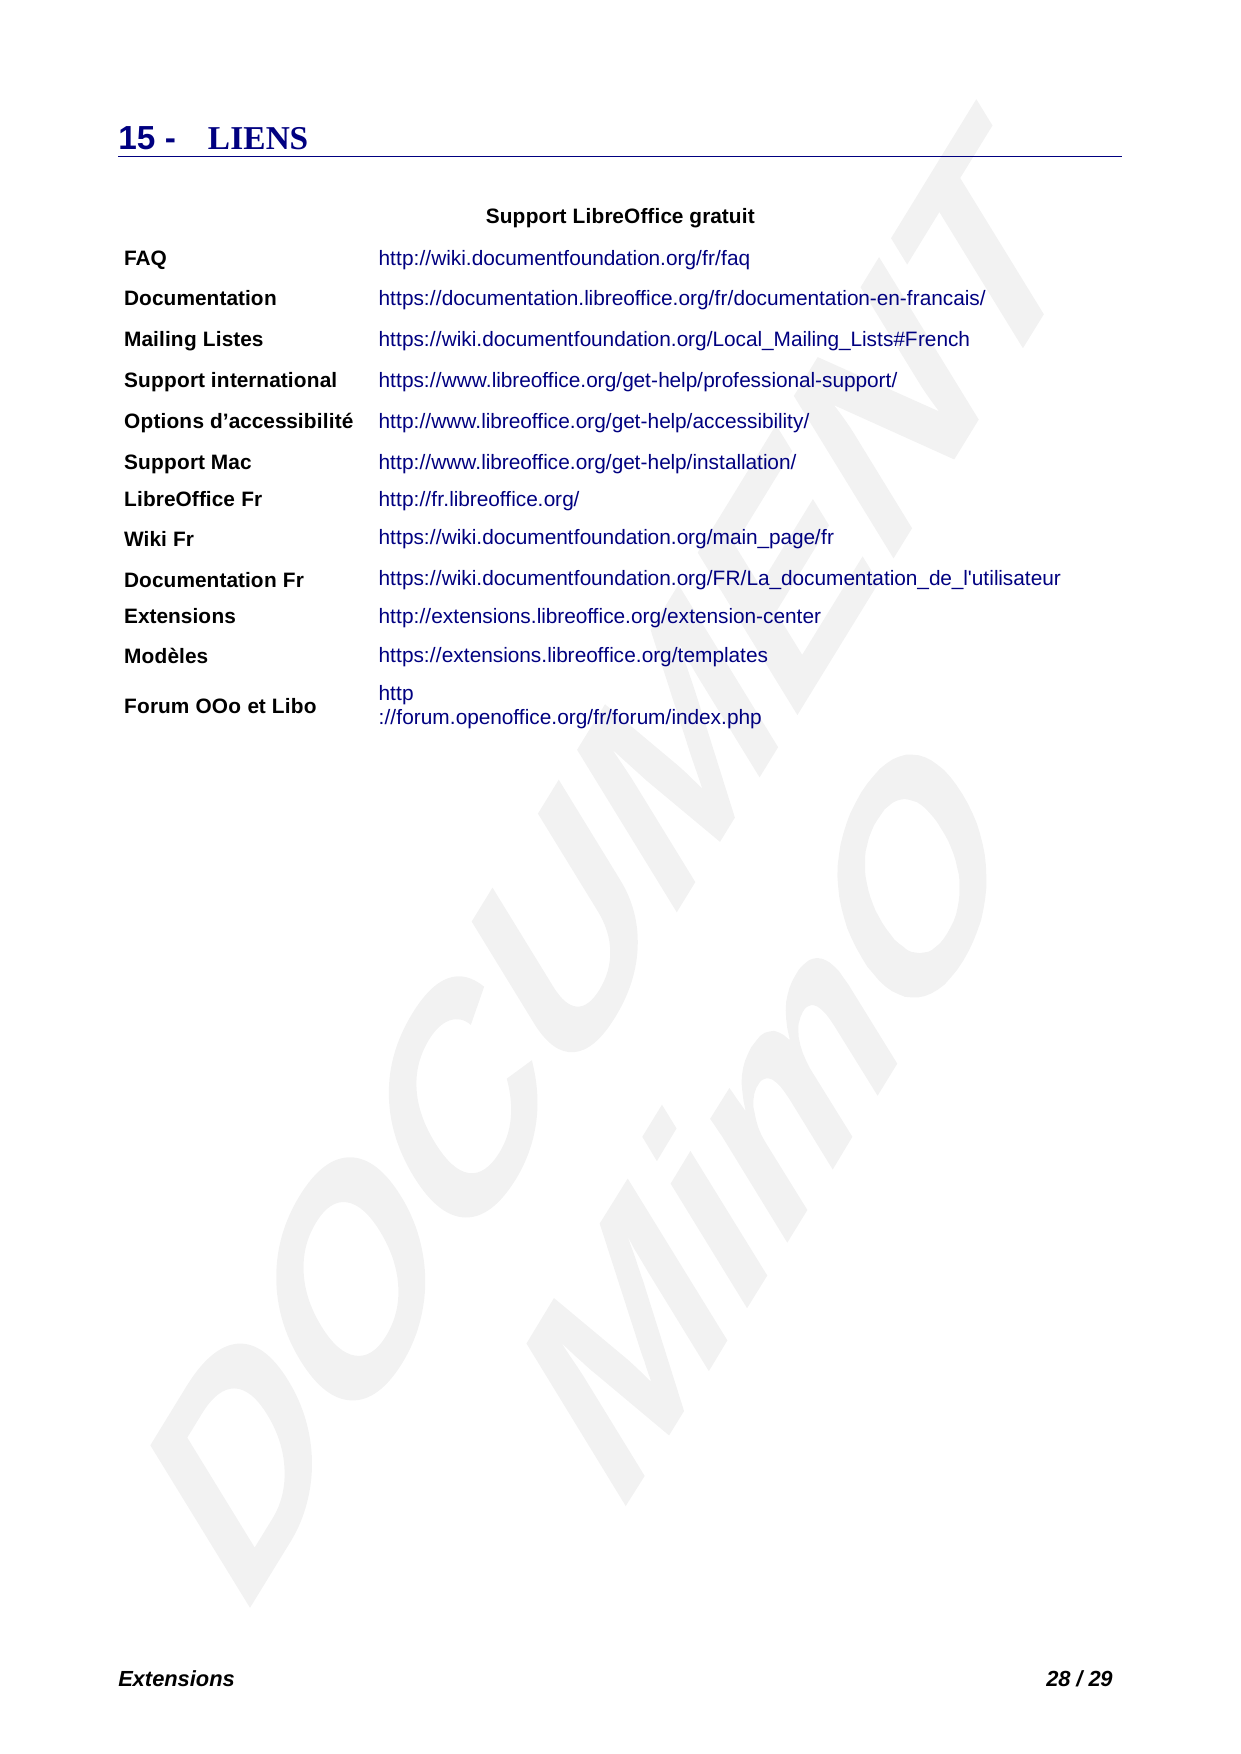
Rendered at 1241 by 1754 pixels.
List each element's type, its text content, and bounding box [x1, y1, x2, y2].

table_cell http://wiki.documentfoundation.org/fr/faq [373, 236, 1123, 277]
table_cell https://www.libreoffice.org/get-help/professional-support/ [373, 359, 1123, 399]
table_cell http://www.libreoffice.org/get-help/installation/ [373, 440, 1123, 481]
table_cell Support Mac [118, 440, 373, 481]
table_cell http://extensions.libreoffice.org/extension-center [373, 599, 1123, 634]
table_cell Wiki Fr [118, 517, 373, 558]
table_cell Documentation Fr [118, 558, 373, 599]
table_cell Options d’accessibilité [118, 399, 373, 440]
table_cell https://wiki.documentfoundation.org/Local_Mailing_Lists#French [373, 318, 1123, 358]
table_cell http://fr.libreoffice.org/ [373, 481, 1123, 517]
table_cell https://wiki.documentfoundation.org/FR/La_documentation_de_l'utilisateur [373, 558, 1123, 599]
table_cell Support international [118, 359, 373, 399]
table_header Support LibreOffice gratuit [118, 195, 1123, 236]
table_cell FAQ [118, 236, 373, 277]
table_cell LibreOffice Fr [118, 481, 373, 517]
table_cell Mailing Listes [118, 318, 373, 358]
table_cell Modèles [118, 634, 373, 675]
table_cell http ://forum.openoffice.org/fr/forum/index.php [373, 675, 1123, 735]
table_cell Documentation [118, 277, 373, 317]
subtitle Liens [118, 118, 1122, 156]
table_cell Forum OOo et Libo [118, 675, 373, 735]
table_cell https://wiki.documentfoundation.org/main_page/fr [373, 517, 1123, 558]
table_cell http://www.libreoffice.org/get-help/accessibility/ [373, 399, 1123, 440]
table_cell https://extensions.libreoffice.org/templates [373, 634, 1123, 675]
table_cell Extensions [118, 599, 373, 634]
table_cell https://documentation.libreoffice.org/fr/documentation-en-francais/ [373, 277, 1123, 317]
